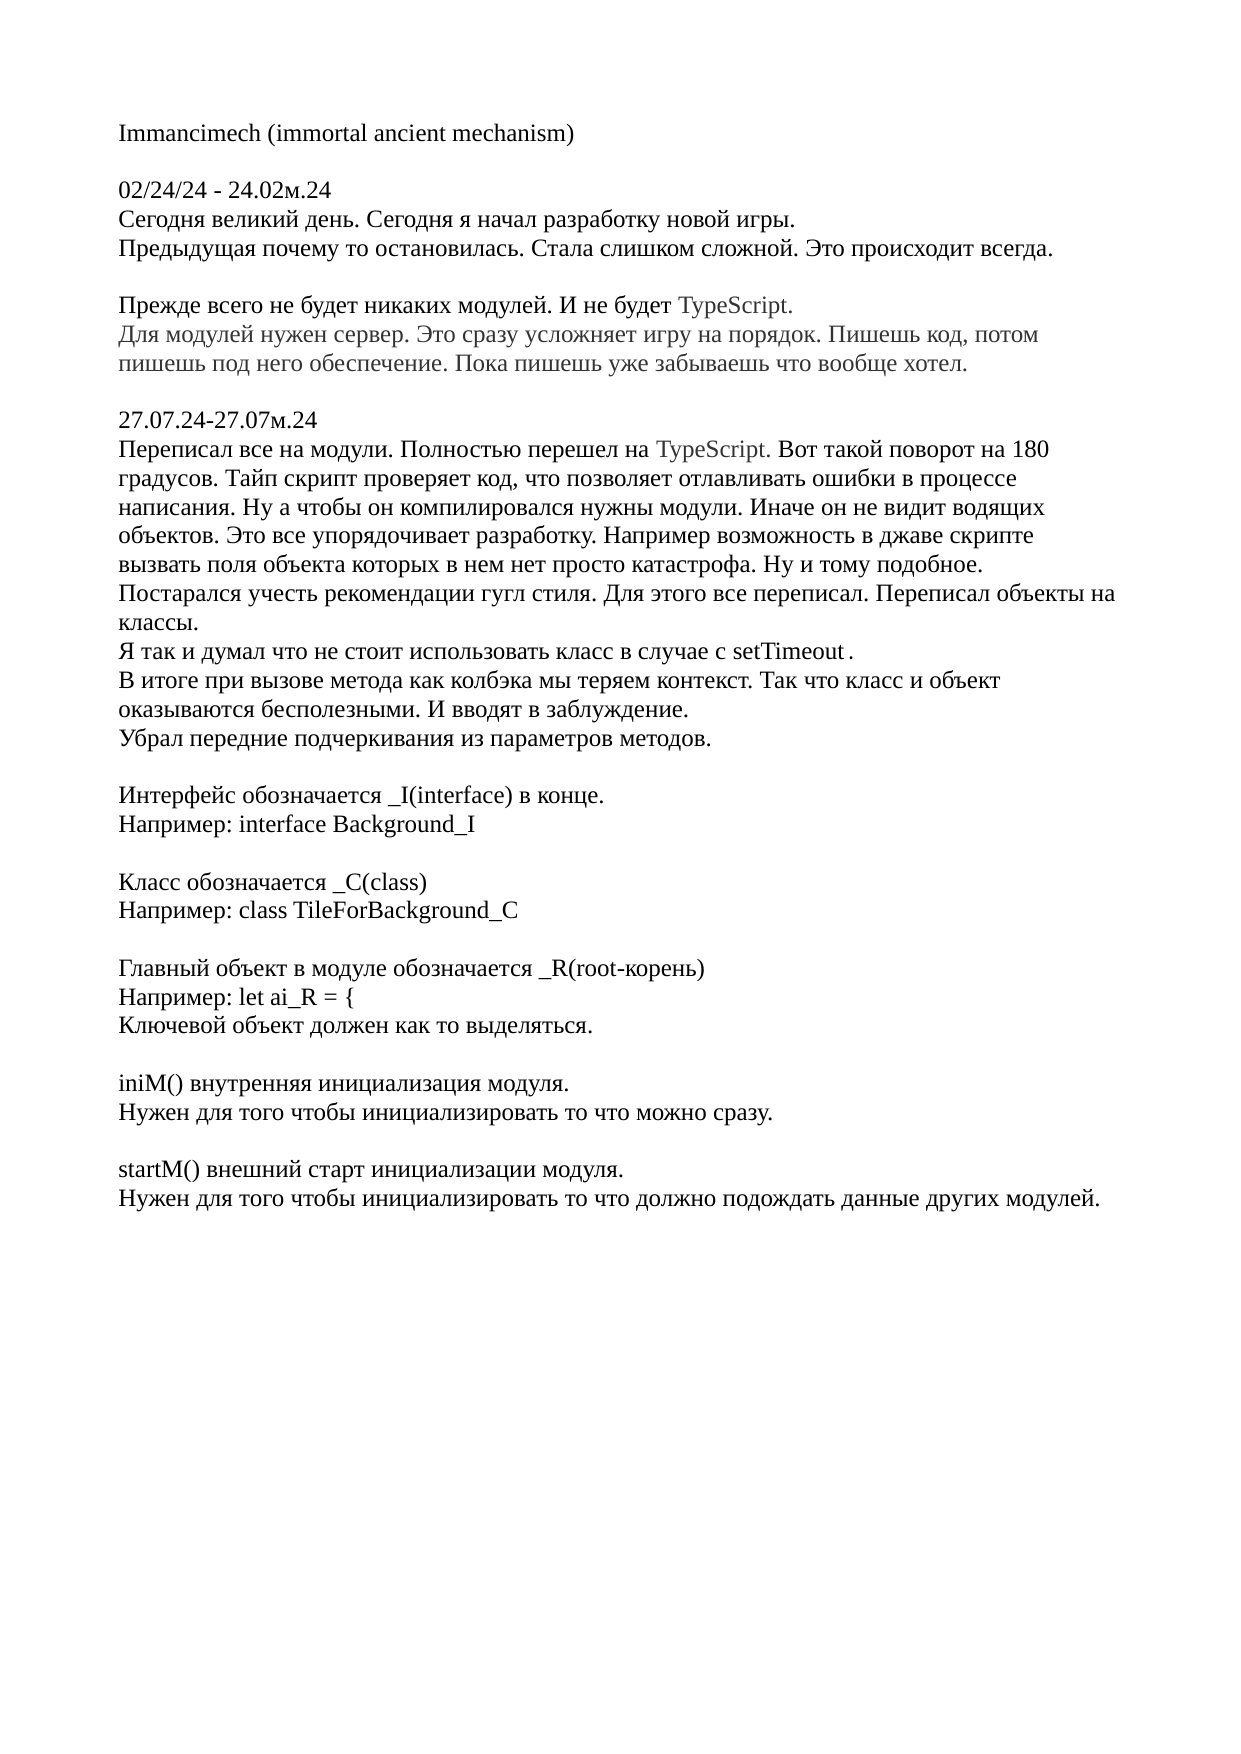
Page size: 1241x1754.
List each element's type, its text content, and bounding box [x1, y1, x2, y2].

text Например: class TileForBackground_C [118, 895, 1122, 924]
text Например: interface Background_I [118, 809, 1122, 838]
text Главный объект в модуле обозначается _R(root-корень) [118, 953, 1122, 982]
text Класс обозначается _C(class) [118, 867, 1122, 895]
text Постарался учесть рекомендации гугл стиля. Для этого все переписал. Переписал объекты на классы. [118, 578, 1122, 636]
text Immancimech (immortal ancient mechanism) [118, 118, 1122, 147]
text 24.02.24 - 24.02м.24 [118, 176, 1122, 204]
text Ключевой объект должен как то выделяться. [118, 1010, 1122, 1039]
text 27.07.24-27.07м.24 [118, 406, 1122, 434]
text Например: let ai_R = { [118, 982, 1122, 1010]
text startM() внешний старт инициализации модуля. [118, 1154, 1122, 1183]
text Нужен для того чтобы инициализировать то что должно подождать данные других модулей. [118, 1183, 1122, 1212]
text Сегодня великий день. Сегодня я начал разработку новой игры. [118, 204, 1122, 233]
text Нужен для того чтобы инициализировать то что можно сразу. [118, 1097, 1122, 1125]
text Прежде всего не будет никаких модулей. И не будет TypeScript. [118, 291, 1122, 319]
text Предыдущая почему то остановилась. Стала слишком сложной. Это происходит всегда. [118, 233, 1122, 262]
text Убрал передние подчеркивания из параметров методов. [118, 723, 1122, 752]
text Я так и думал что не стоит использовать класс в случае с setTimeout. [118, 636, 1122, 665]
text Переписал все на модули. Полностью перешел на TypeScript. Вот такой поворот на 180 градусов. Тайп скрипт проверяет код, что позволяет отлавливать ошибки в процессе написания. Ну а чтобы он компилировался нужны модули. Иначе он не видит водящих объектов. Это все упорядочивает разработку. Например возможность в джаве скрипте вызвать поля объекта которых в нем нет просто катастрофа. Ну и тому подобное. [118, 434, 1122, 578]
text В итоге при вызове метода как колбэка мы теряем контекст. Так что класс и объект оказываются бесполезными. И вводят в заблуждение. [118, 665, 1122, 723]
text Интерфейс обозначается _I(interface) в конце. [118, 780, 1122, 809]
text iniM() внутренняя инициализация модуля. [118, 1068, 1122, 1097]
text Для модулей нужен сервер. Это сразу усложняет игру на порядок. Пишешь код, потом пишешь под него обеспечение. Пока пишешь уже забываешь что вообще хотел. [118, 319, 1122, 377]
